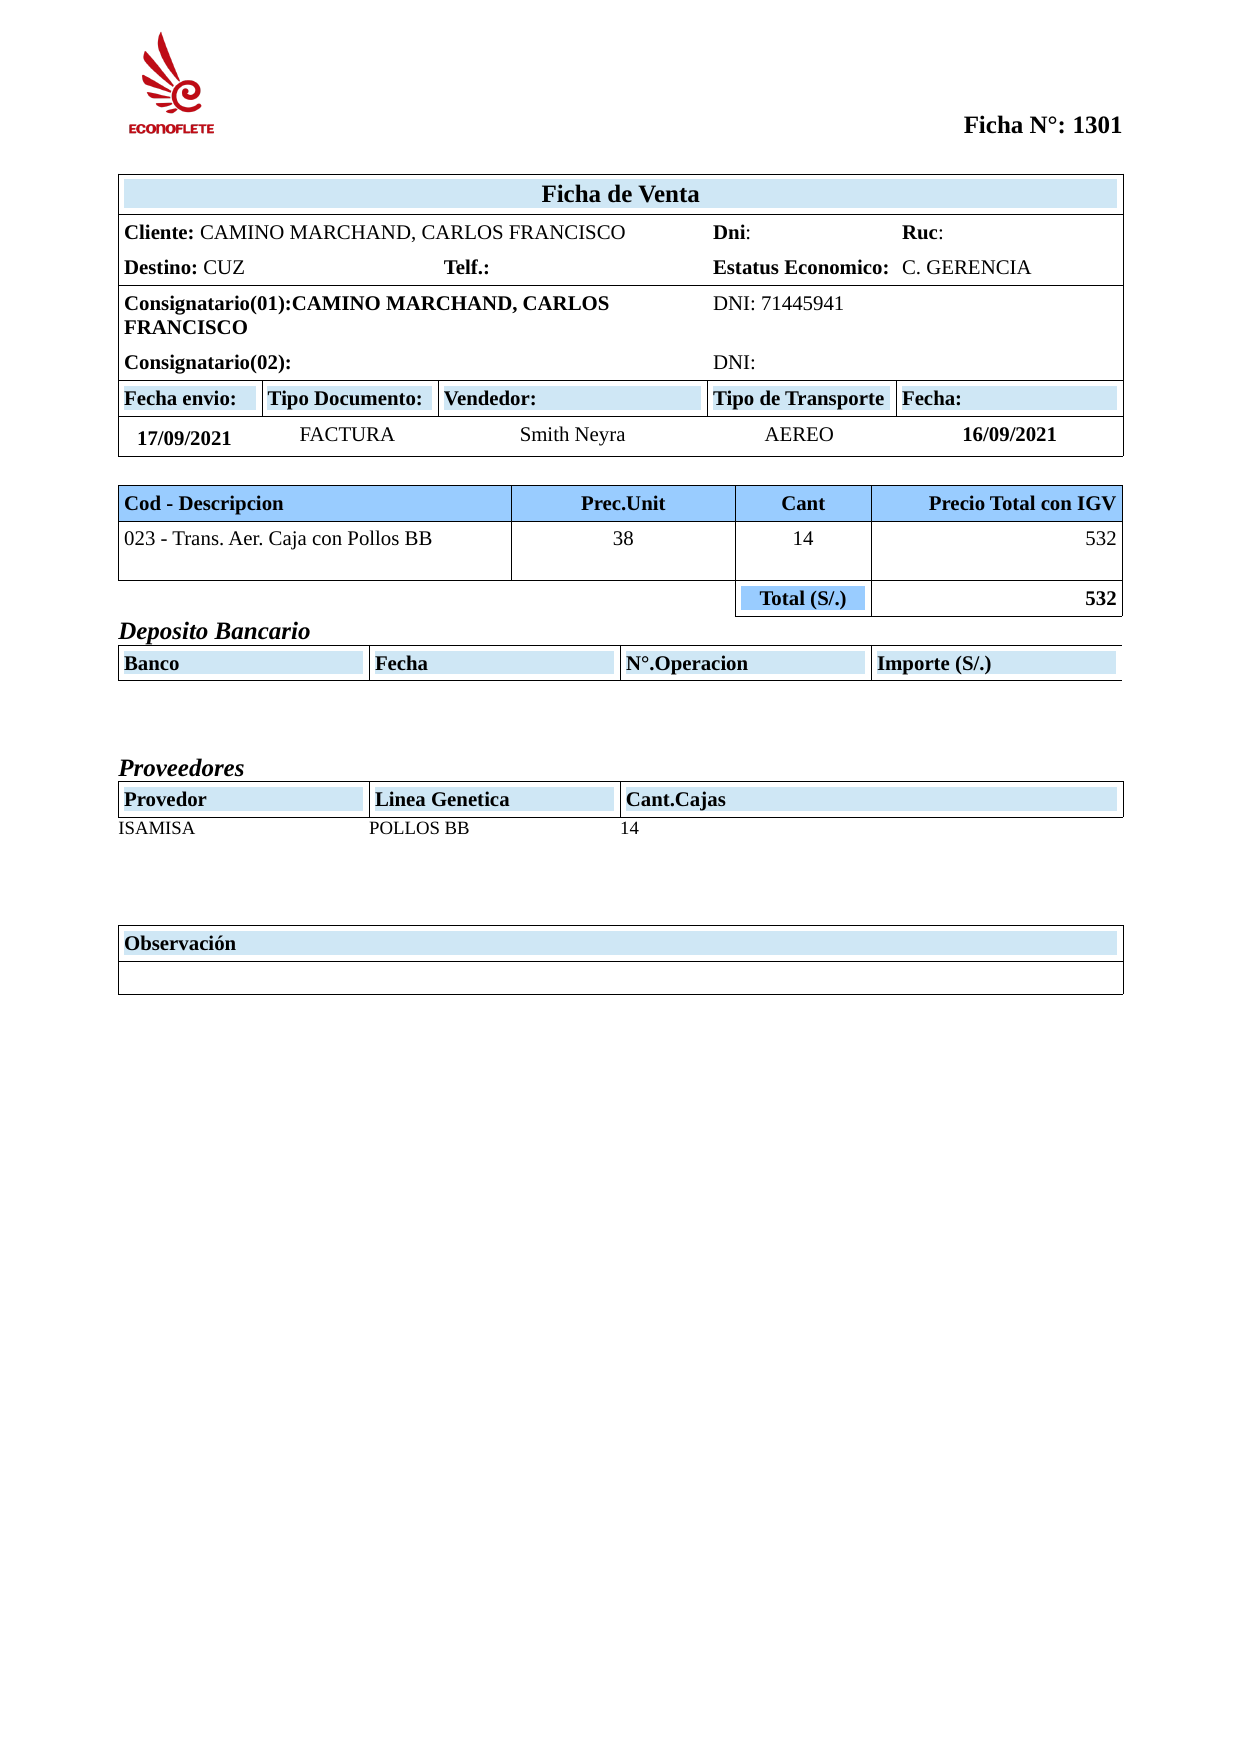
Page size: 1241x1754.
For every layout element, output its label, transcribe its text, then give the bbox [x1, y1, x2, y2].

table_cell DNI: [707, 345, 1123, 380]
picture [118, 31, 225, 134]
table_cell Smith Neyra [438, 417, 707, 456]
table_cell [620, 860, 1123, 882]
table_cell ISAMISA [118, 818, 369, 839]
table_header Importe (S/.) [872, 646, 1122, 680]
table_cell [369, 729, 620, 753]
table_cell [118, 860, 369, 882]
table_header Observación [119, 926, 1123, 961]
table_cell [620, 681, 871, 704]
table_cell Tipo Documento: [263, 381, 438, 416]
table_cell [118, 839, 369, 860]
table_cell Estatus Economico: [707, 249, 896, 285]
table_cell 023 - Trans. Aer. Caja con Pollos BB [119, 522, 511, 580]
table_cell [369, 681, 620, 704]
text Deposito Bancario [118, 616, 1122, 645]
table_cell Consignatario(02): [119, 345, 707, 380]
table_cell POLLOS BB [369, 818, 620, 839]
table_cell 17/09/2021 [119, 417, 262, 456]
table_cell [118, 729, 369, 753]
table_cell FACTURA [262, 417, 438, 456]
table_cell Tipo de Transporte [708, 381, 896, 416]
table_cell [620, 882, 1123, 903]
table_cell [369, 839, 620, 860]
table_cell [511, 581, 735, 616]
table_cell [620, 839, 1123, 860]
table_cell [118, 882, 369, 903]
table_header Cod - Descripcion [119, 486, 511, 521]
table_header Precio Total con IGV [872, 486, 1122, 521]
table_cell 38 [512, 522, 735, 580]
table_cell C. GERENCIA [896, 249, 1123, 285]
table_header Fecha [370, 646, 620, 680]
table_cell Cliente: CAMINO MARCHAND, CARLOS FRANCISCO [119, 215, 707, 249]
table_cell Telf.: [438, 249, 707, 285]
table_cell Dni: [707, 215, 896, 249]
table_header Cant [736, 486, 871, 521]
table_cell [118, 581, 511, 616]
table_cell [871, 705, 1122, 728]
table_header N°.Operacion [621, 646, 871, 680]
table_header Cant.Cajas [621, 782, 1123, 817]
table_cell 14 [736, 522, 871, 580]
table_cell [620, 729, 871, 753]
table_cell Consignatario(01):CAMINO MARCHAND, CARLOS FRANCISCO [119, 286, 707, 344]
table_cell Fecha envio: [119, 381, 262, 416]
table_cell [369, 705, 620, 728]
table_cell [118, 903, 369, 925]
table_cell [369, 860, 620, 882]
table_header Linea Genetica [370, 782, 620, 817]
table_cell 532 [872, 581, 1122, 616]
table_cell [118, 681, 369, 704]
table_cell [620, 903, 1123, 925]
table_cell Fecha: [897, 381, 1123, 416]
table_header Banco [119, 646, 369, 680]
table_cell [119, 962, 1123, 994]
table_cell Total (S/.) [736, 581, 871, 616]
table_cell [369, 903, 620, 925]
table_cell [620, 705, 871, 728]
table_cell 16/09/2021 [896, 417, 1123, 456]
table_header Prec.Unit [512, 486, 735, 521]
table_cell 532 [872, 522, 1122, 580]
table_cell Destino: CUZ [119, 249, 438, 285]
table_cell AEREO [707, 417, 896, 456]
table_cell Ruc: [896, 215, 1123, 249]
table_header Ficha de Venta [119, 175, 1123, 214]
table_cell [871, 681, 1122, 704]
table_cell Vendedor: [439, 381, 707, 416]
table_cell [369, 882, 620, 903]
table_cell [871, 729, 1122, 753]
table_cell [118, 705, 369, 728]
table_header Provedor [119, 782, 369, 817]
table_cell DNI: 71445941 [707, 286, 1123, 344]
text Proveedores [118, 753, 1122, 781]
table_cell 14 [620, 818, 1123, 839]
